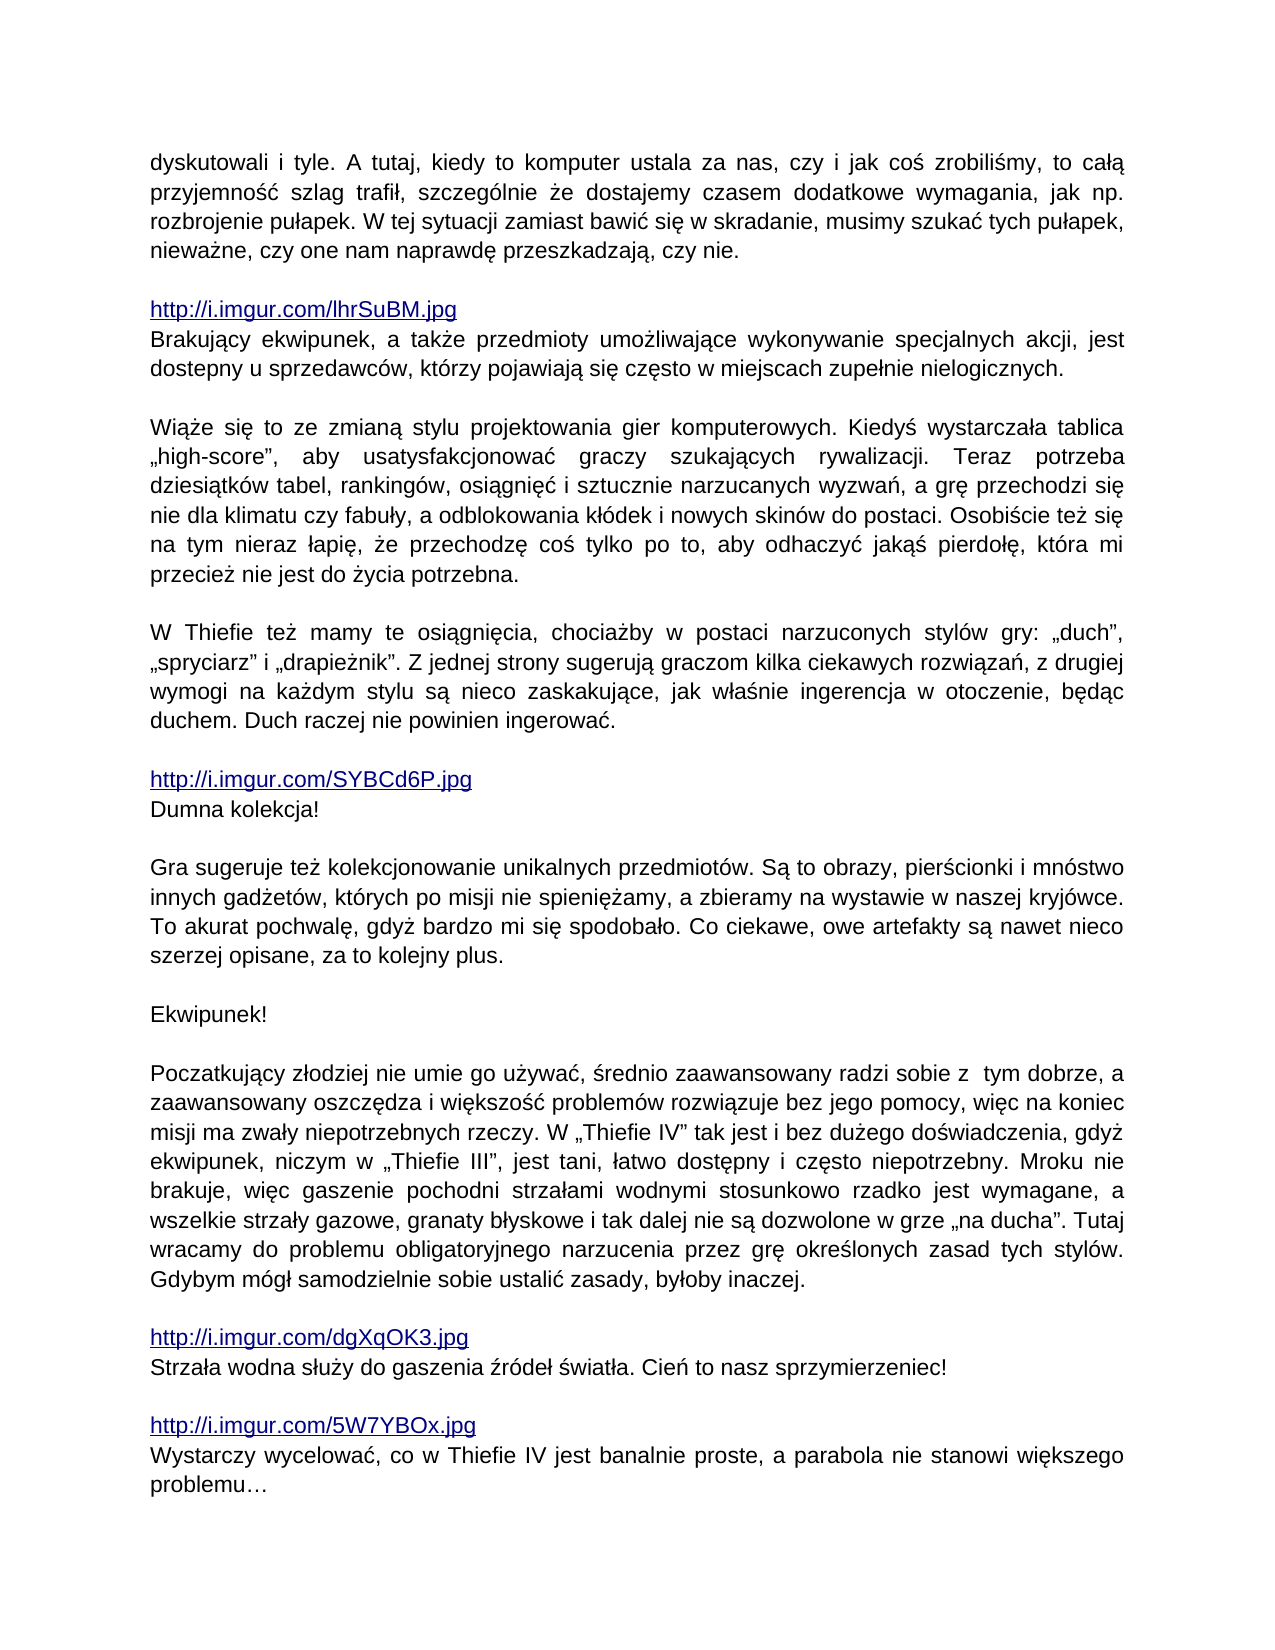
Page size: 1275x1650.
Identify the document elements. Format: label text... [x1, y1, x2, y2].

text Brakujący ekwipunek, a także przedmioty umożliwające wykonywanie specjalnych akcji, jest dostepny u sprzedawców, którzy pojawiają się często w miejscach zupełnie nielogicznych. [150, 326, 1125, 381]
text http://i.imgur.com/dgXqOK3.jpg [150, 1325, 1125, 1351]
text Wiąże się to ze zmianą stylu projektowania gier komputerowych. Kiedyś wystarczała tablica „high-score”, aby usatysfakcjonować graczy szukających rywalizacji. Teraz potrzeba dziesiątków tabel, rankingów, osiągnięć i sztucznie narzucanych wyzwań, a grę przechodzi się nie dla klimatu czy fabuły, a odblokowania kłódek i nowych skinów do postaci. Osobiście też się na tym nieraz łapię, że przechodzę coś tylko po to, aby odhaczyć jakąś pierdołę, która mi przecież nie jest do życia potrzebna. [150, 414, 1125, 587]
text http://i.imgur.com/lhrSuBM.jpg [150, 297, 1125, 322]
text W Thiefie też mamy te osiągnięcia, chociażby w postaci narzuconych stylów gry: „duch”, „spryciarz” i „drapieżnik”. Z jednej strony sugerują graczom kilka ciekawych rozwiązań, z drugiej wymogi na każdym stylu są nieco zaskakujące, jak właśnie ingerencja w otoczenie, będąc duchem. Duch raczej nie powinien ingerować. [150, 620, 1125, 734]
text http://i.imgur.com/SYBCd6P.jpg [150, 767, 1125, 792]
text Ekwipunek! [150, 1002, 1125, 1027]
text Dumna kolekcja! [150, 796, 1125, 822]
text http://i.imgur.com/5W7YBOx.jpg [150, 1413, 1125, 1439]
text Gra sugeruje też kolekcjonowanie unikalnych przedmiotów. Są to obrazy, pierścionki i mnóstwo innych gadżetów, których po misji nie spieniężamy, a zbieramy na wystawie w naszej kryjówce. To akurat pochwalę, gdyż bardzo mi się spodobało. Co ciekawe, owe artefakty są nawet nieco szerzej opisane, za to kolejny plus. [150, 855, 1125, 969]
text Strzała wodna służy do gaszenia źródeł światła. Cień to nasz sprzymierzeniec! [150, 1354, 1125, 1380]
text Poczatkujący złodziej nie umie go używać, średnio zaawansowany radzi sobie z tym dobrze, a zaawansowany oszczędza i większość problemów rozwiązuje bez jego pomocy, więc na koniec misji ma zwały niepotrzebnych rzeczy. W „Thiefie IV” tak jest i bez dużego doświadczenia, gdyż ekwipunek, niczym w „Thiefie III”, jest tani, łatwo dostępny i często niepotrzebny. Mroku nie brakuje, więc gaszenie pochodni strzałami wodnymi stosunkowo rzadko jest wymagane, a wszelkie strzały gazowe, granaty błyskowe i tak dalej nie są dozwolone w grze „na ducha”. Tutaj wracamy do problemu obligatoryjnego narzucenia przez grę określonych zasad tych stylów. Gdybym mógł samodzielnie sobie ustalić zasady, byłoby inaczej. [150, 1061, 1125, 1292]
text Wystarczy wycelować, co w Thiefie IV jest banalnie proste, a parabola nie stanowi większego problemu… [150, 1442, 1125, 1497]
text dyskutowali i tyle. A tutaj, kiedy to komputer ustala za nas, czy i jak coś zrobiliśmy, to całą przyjemność szlag trafił, szczególnie że dostajemy czasem dodatkowe wymagania, jak np. rozbrojenie pułapek. W tej sytuacji zamiast bawić się w skradanie, musimy szukać tych pułapek, nieważne, czy one nam naprawdę przeszkadzają, czy nie. [150, 150, 1125, 264]
